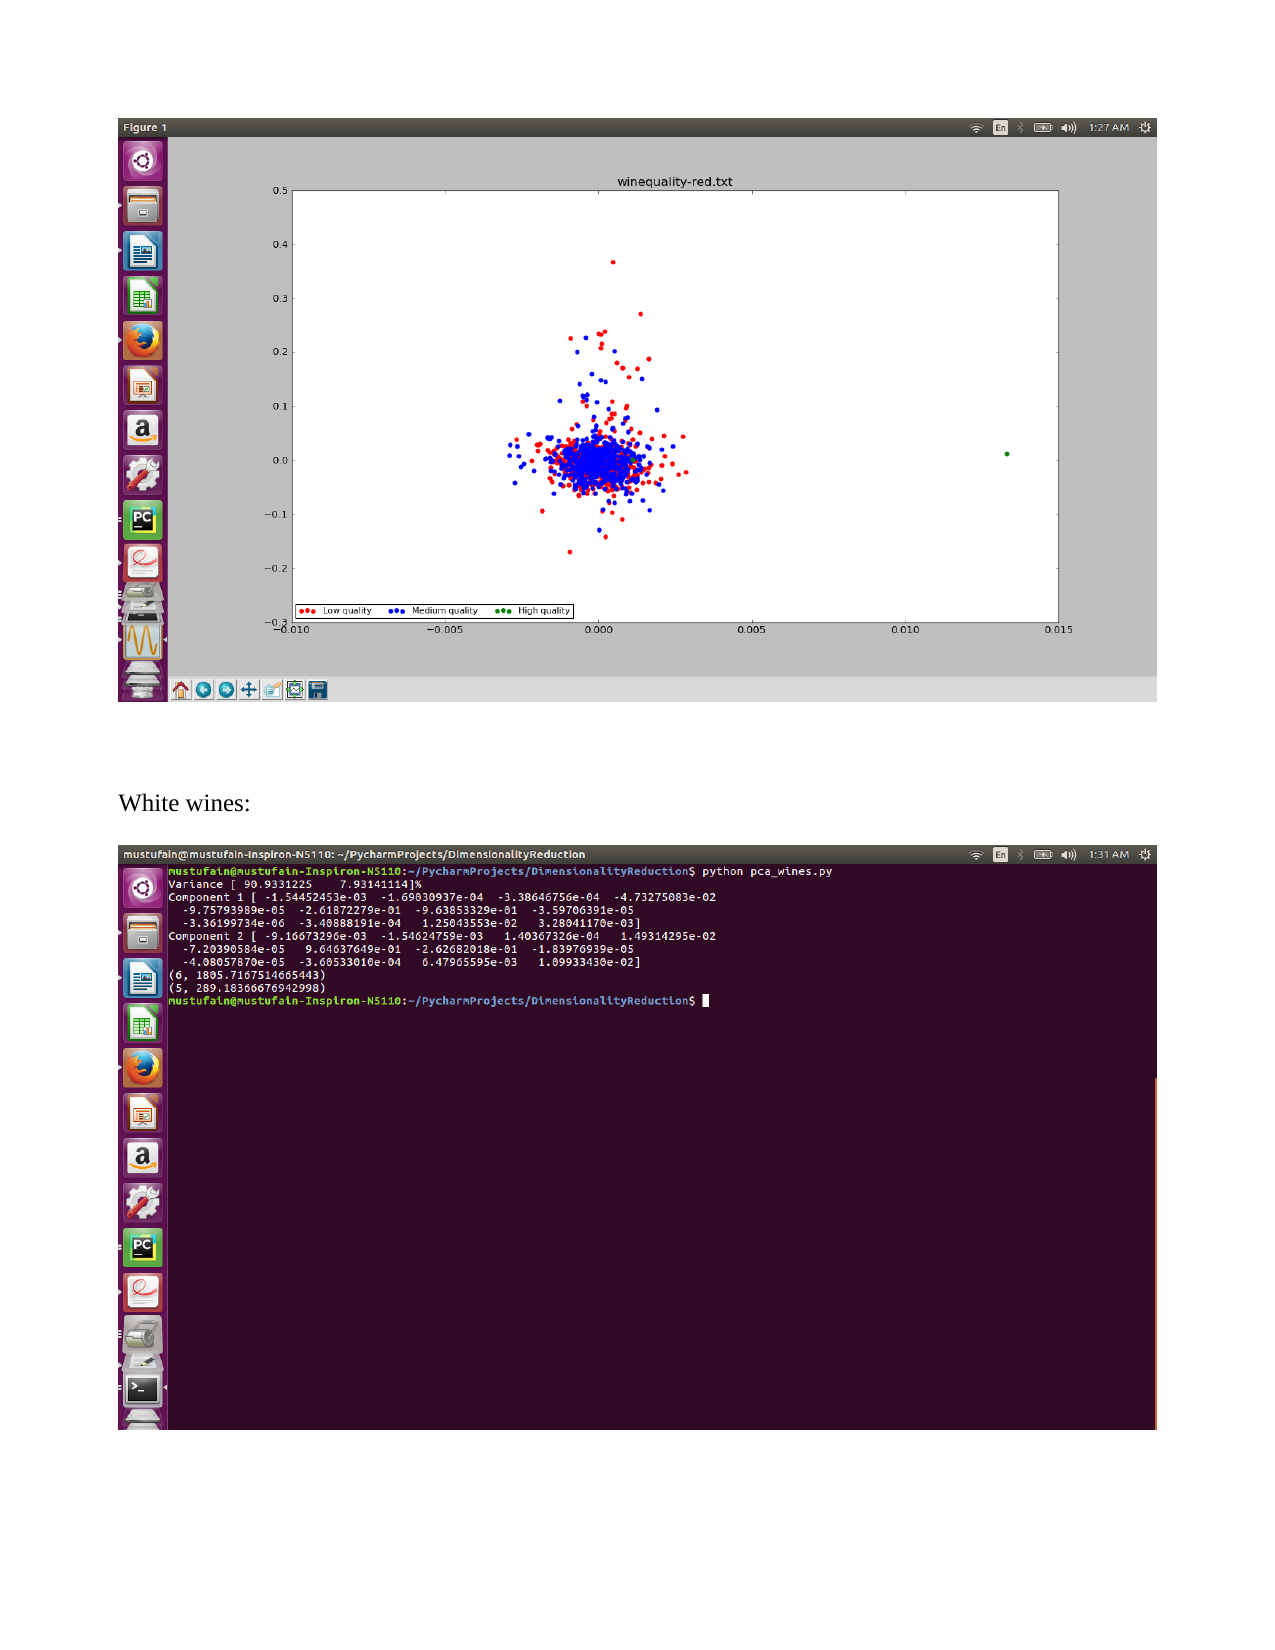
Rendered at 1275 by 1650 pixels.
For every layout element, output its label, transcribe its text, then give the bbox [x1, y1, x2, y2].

picture [118, 845, 1157, 1430]
text White wines: [118, 788, 1157, 817]
picture [118, 118, 1157, 702]
